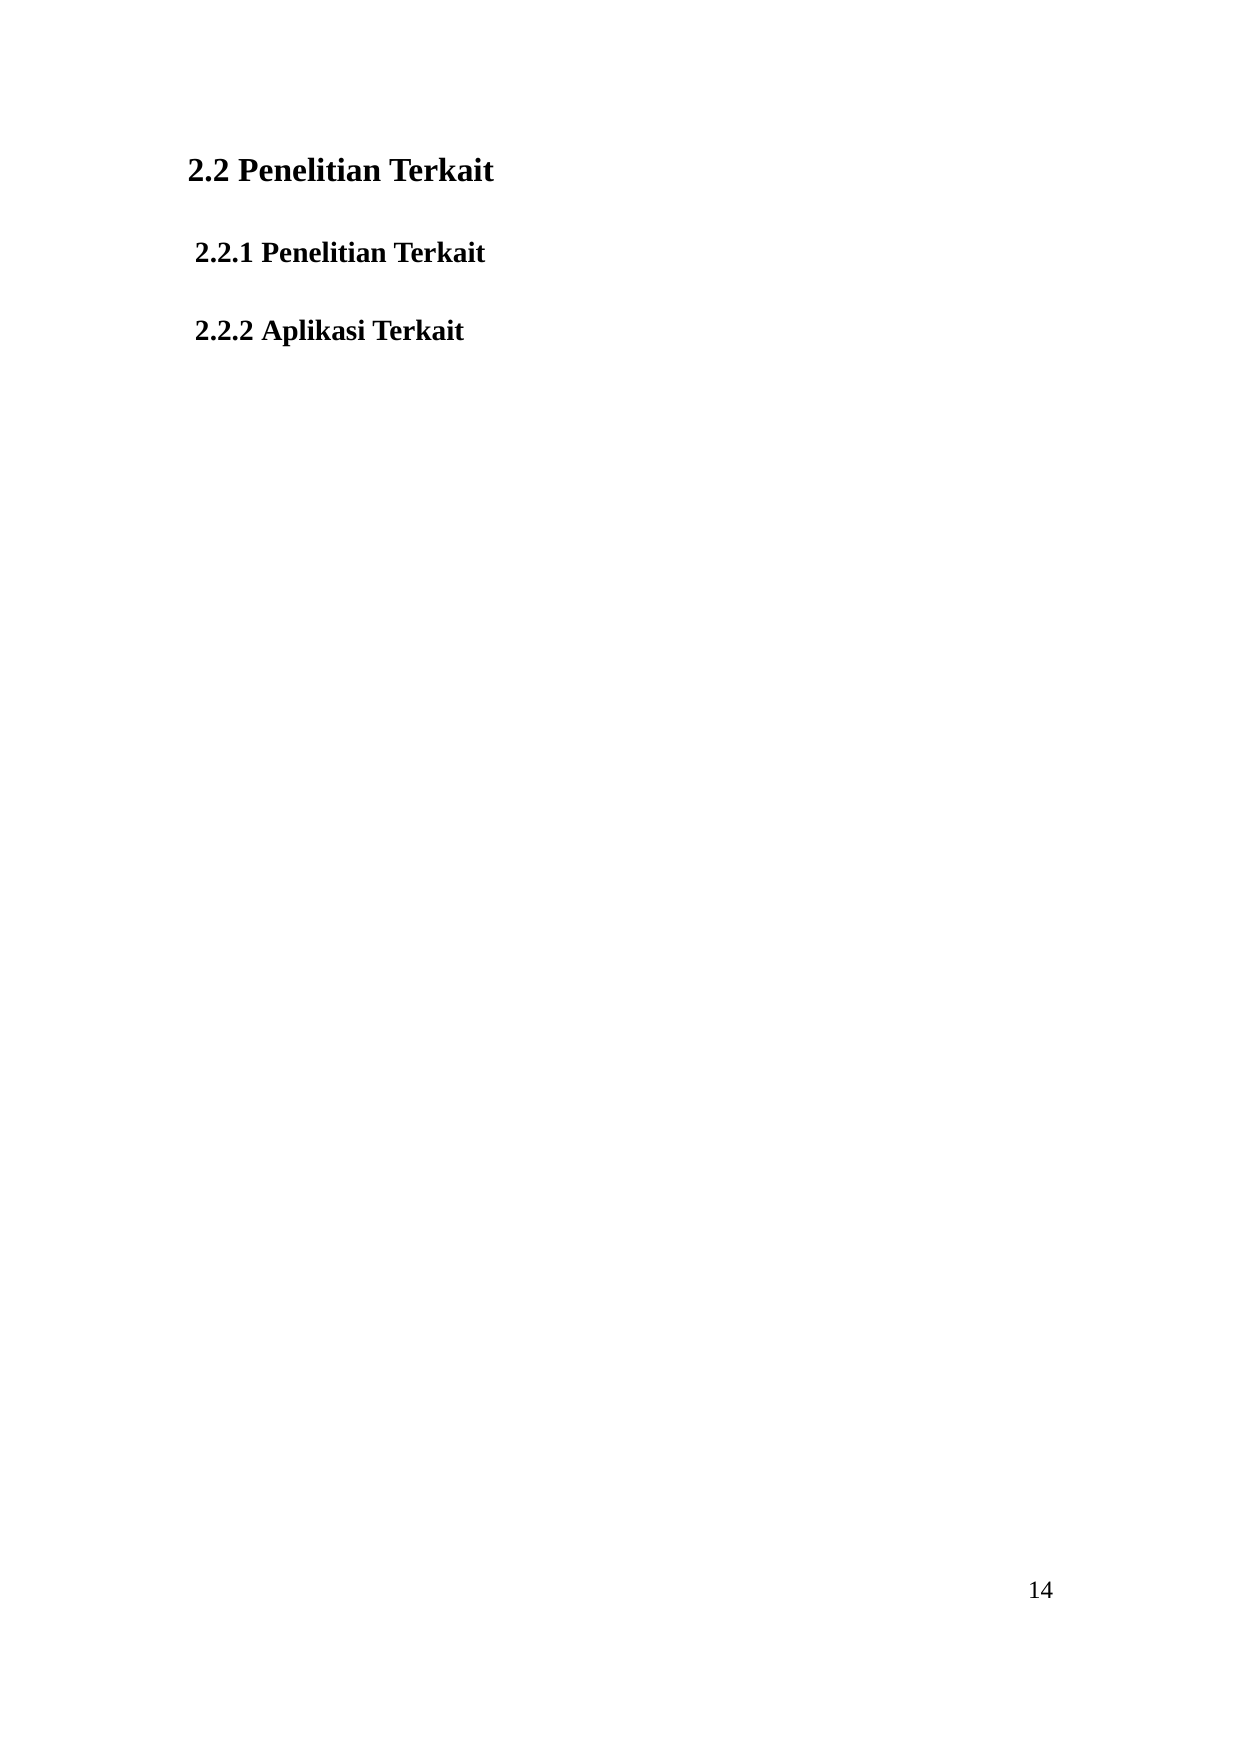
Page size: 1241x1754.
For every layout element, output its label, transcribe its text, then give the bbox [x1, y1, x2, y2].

subtitle Aplikasi Terkait [187, 313, 1053, 346]
subtitle Penelitian Terkait [187, 150, 1053, 189]
subtitle Penelitian Terkait [187, 235, 1053, 269]
